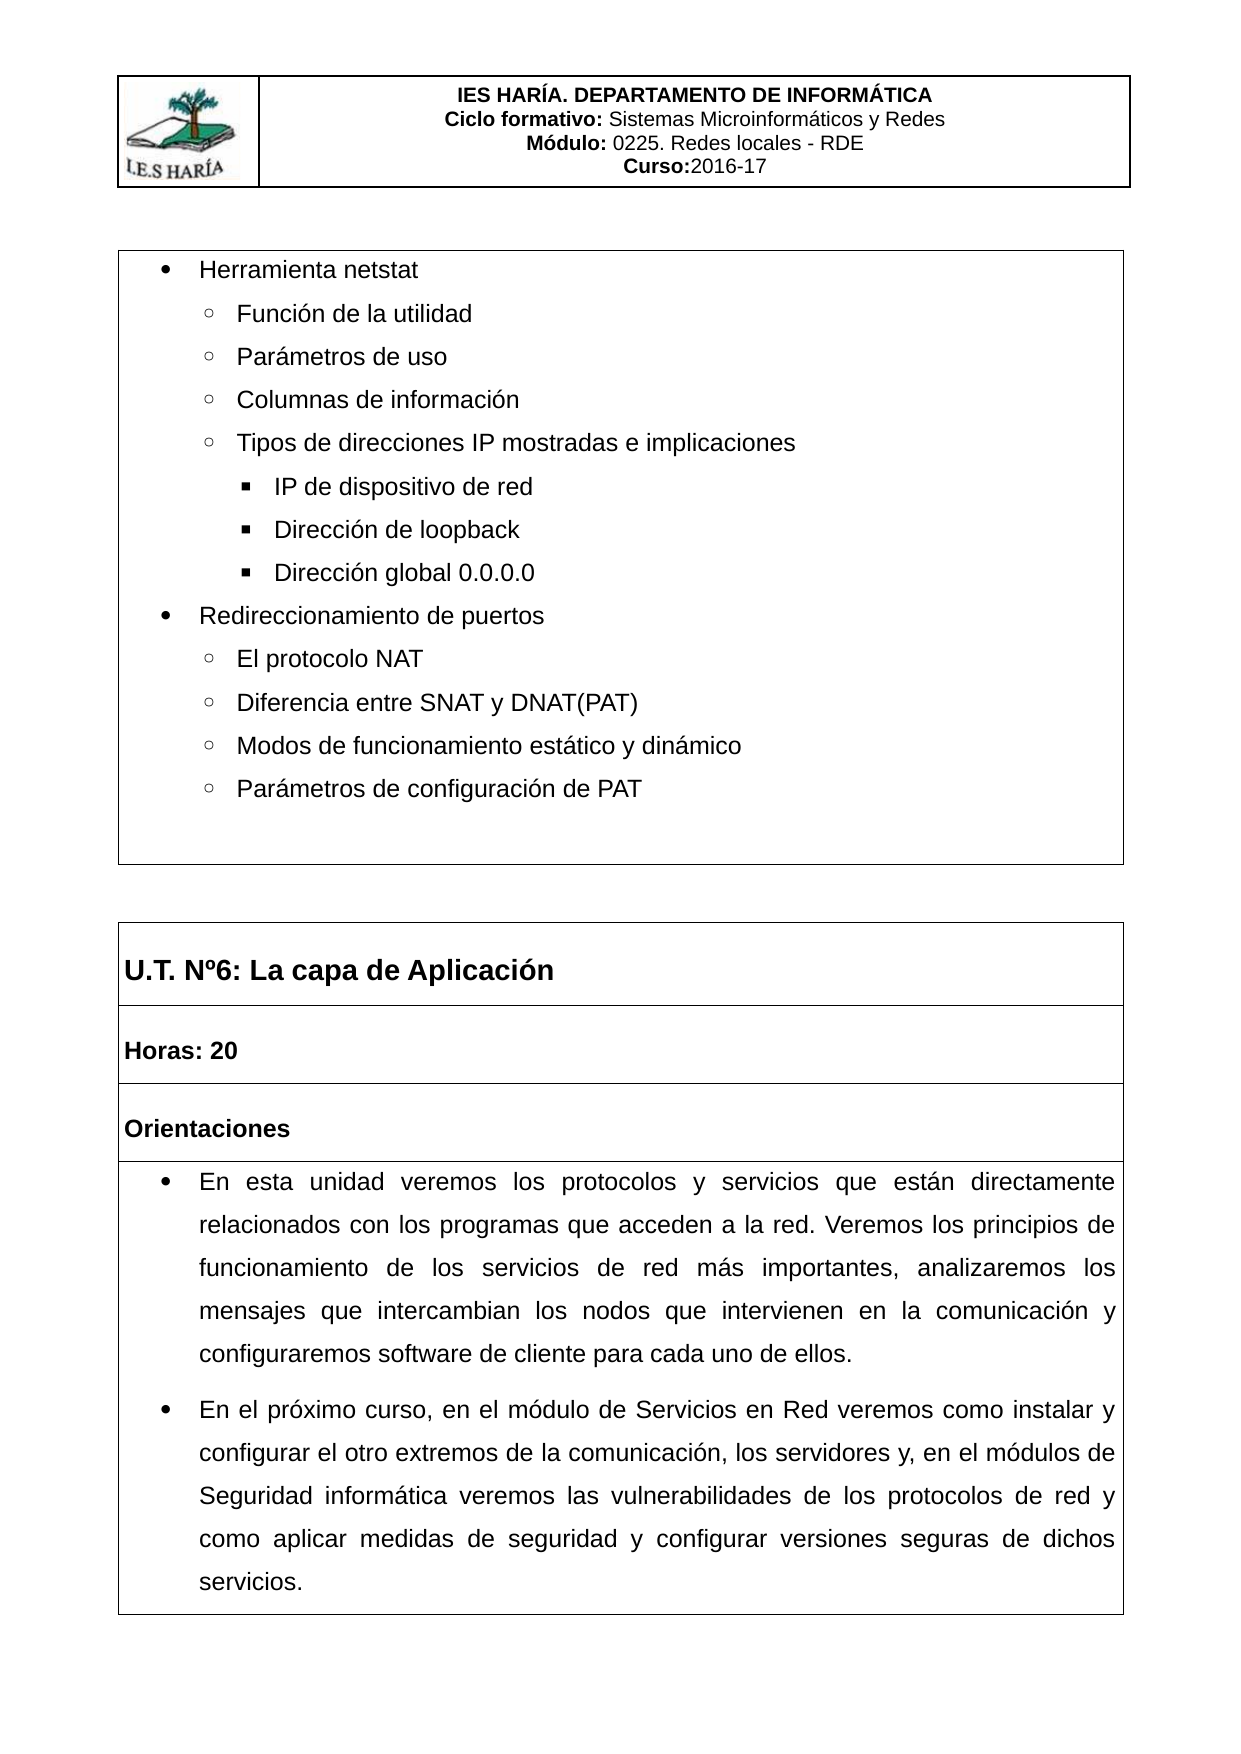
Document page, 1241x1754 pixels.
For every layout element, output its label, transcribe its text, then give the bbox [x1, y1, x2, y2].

picture [123, 82, 241, 180]
table_cell En esta unidad veremos los protocolos y servicios que están directamente relacionados con los programas que acceden a la red. Veremos los principios de funcionamiento de los servicios de red más importantes, analizaremos los mensajes que intercambian los nodos que intervienen en la comunicación y configuraremos software de cliente para cada uno de ellos. En el próximo curso, en el módulo de Servicios en Red veremos como instalar y configurar el otro extremos de la comunicación, los servidores y, en el módulos de Seguridad informática veremos las vulnerabilidades de los protocolos de red y como aplicar medidas de seguridad y configurar versiones seguras de dichos servicios. [119, 1162, 1123, 1614]
table_cell Tareas y funciones de la capa de transporte Servicios principales de la capa de transporte Control de flujo Entrega confiable Establecimiento de sesión Segmentación y reensamblaje Multiplexación de conversaciones Conceptos asociados Aplicaciones y procesos Puertos Tipos de puertos Puertos bien conocidos. Puertos registrados. Puertos dinámicos o privados Modelos de comunicación Cliente servidor P2P Protocolos de la capa de transporte. UDP Función principal del protocolo PDU. Datagramas Características generales Servicios del protocolo Usos. Ventajas e inconvenientes Transmisión de datos mediante UDP Aplicaciones que utilizan UDP Formato de encabezado de datagrama UDP. TCP Función principal del protocolo PDU. Segmentos Servicios del protocolos Estados de una conexión Campos de un segmento TCP Transmisión de datos mediante TCP Herramienta netstat Función de la utilidad Parámetros de uso Columnas de información Tipos de direcciones IP mostradas e implicaciones IP de dispositivo de red Dirección de loopback Dirección global 0.0.0.0 Redireccionamiento de puertos El protocolo NAT Diferencia entre SNAT y DNAT(PAT) Modos de funcionamiento estático y dinámico Parámetros de configuración de PAT [119, 251, 1123, 864]
table_header U.T. Nº6: La capa de Aplicación [119, 923, 1123, 1005]
table_cell Horas: 20 [119, 1006, 1123, 1083]
table_cell Orientaciones [119, 1084, 1123, 1161]
